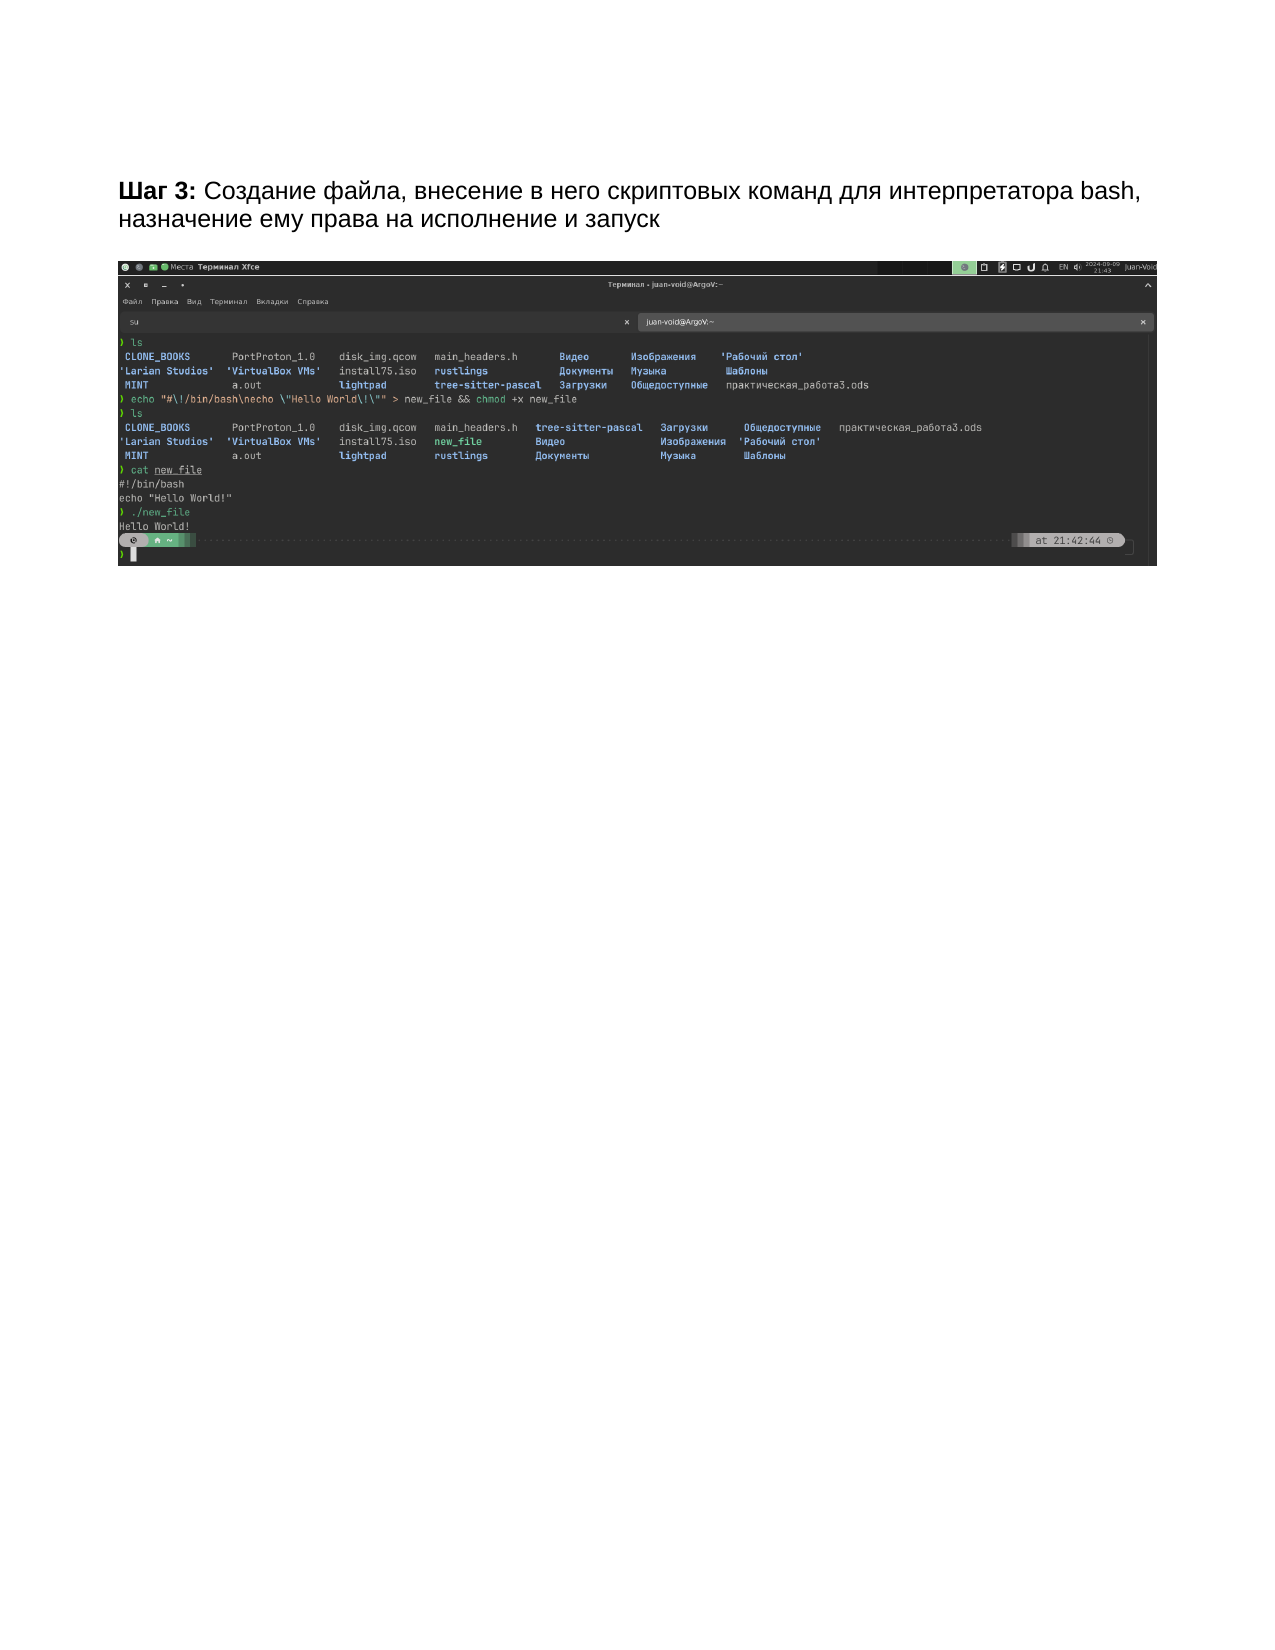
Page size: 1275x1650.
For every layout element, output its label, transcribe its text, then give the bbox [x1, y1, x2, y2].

picture [118, 261, 1157, 566]
text Шаг 3: Создание файла, внесение в него скриптовых команд для интерпретатора bash, назначение ему права на исполнение и запуск [118, 176, 1157, 233]
